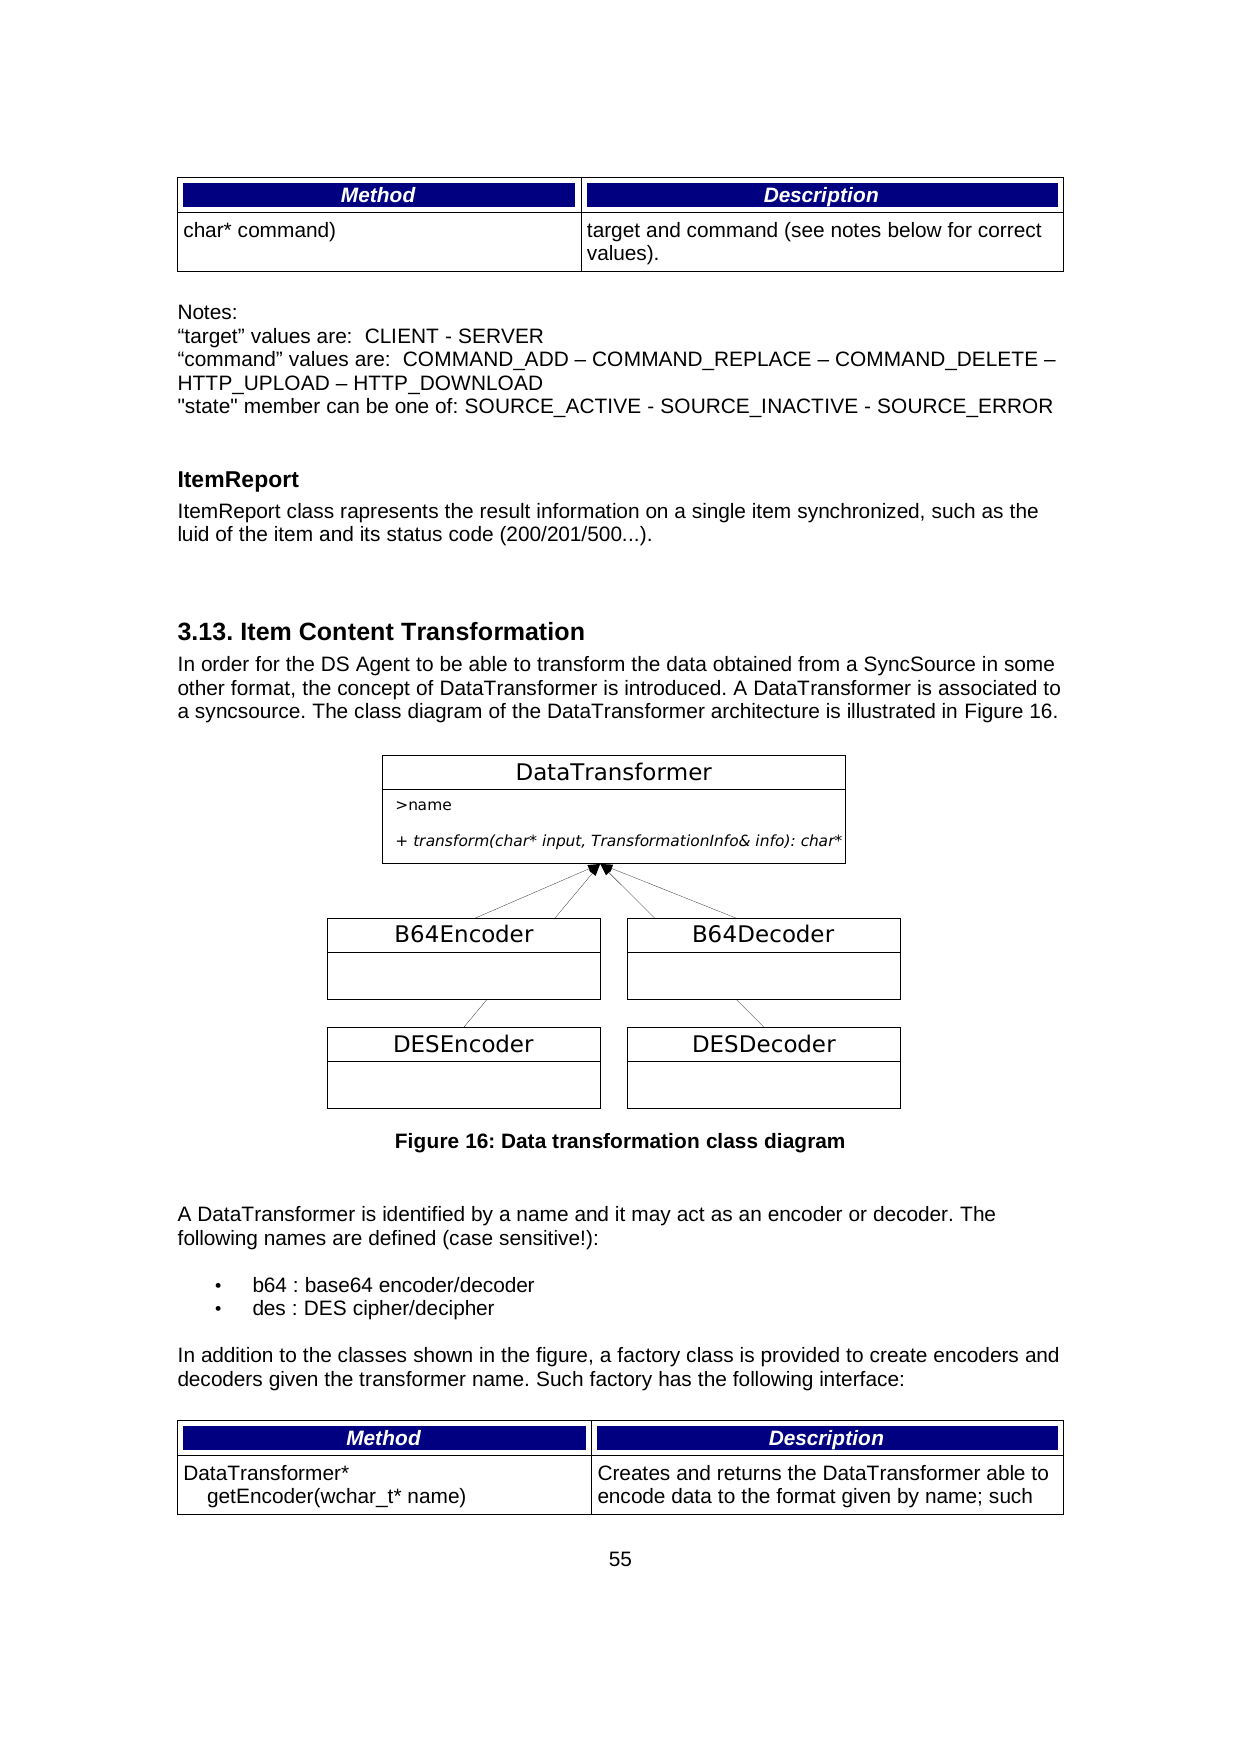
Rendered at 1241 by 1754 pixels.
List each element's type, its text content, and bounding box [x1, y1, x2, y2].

text “command” values are: COMMAND_ADD – COMMAND_REPLACE – COMMAND_DELETE – HTTP_UPLOAD – HTTP_DOWNLOAD [177, 348, 1063, 395]
text A DataTransformer is identified by a name and it may act as an encoder or decoder. The following names are defined (case sensitive!): [177, 1203, 1063, 1250]
table_header Method [178, 1421, 591, 1455]
table_cell Creates and returns the DataTransformer able to encode data to the format given by name; such [592, 1456, 1063, 1514]
text “target” values are: CLIENT - SERVER [177, 324, 1063, 348]
table_cell char* command) [178, 213, 581, 271]
table_header Method [178, 178, 581, 212]
table_cell DataTransformer* getEncoder(wchar_t* name) [178, 1456, 591, 1514]
table_cell target and command (see notes below for correct values). [582, 213, 1063, 271]
subtitle ItemReport [177, 467, 1063, 493]
text In addition to the classes shown in the figure, a factory class is provided to create encoders and decoders given the transformer name. Such factory has the following interface: [177, 1344, 1063, 1391]
text "state" member can be one of: SOURCE_ACTIVE - SOURCE_INACTIVE - SOURCE_ERROR [177, 395, 1063, 418]
text In order for the DS Agent to be able to transform the data obtained from a SyncSource in some other format, the concept of DataTransformer is introduced. A DataTransformer is associated to a syncsource. The class diagram of the DataTransformer architecture is illustrated in Figure 16. [177, 652, 1063, 723]
text Figure 16: Data transformation class diagram [177, 748, 1063, 1153]
list des : DES cipher/decipher [215, 1297, 1063, 1320]
table_header Description [582, 178, 1063, 212]
text Notes: [177, 301, 1063, 324]
list b64 : base64 encoder/decoder [215, 1273, 1063, 1297]
text ItemReport class rapresents the result information on a single item synchronized, such as the luid of the item and its status code (200/201/500...). [177, 499, 1063, 546]
table_header Description [592, 1421, 1063, 1455]
subtitle Item Content Transformation [177, 618, 1063, 646]
